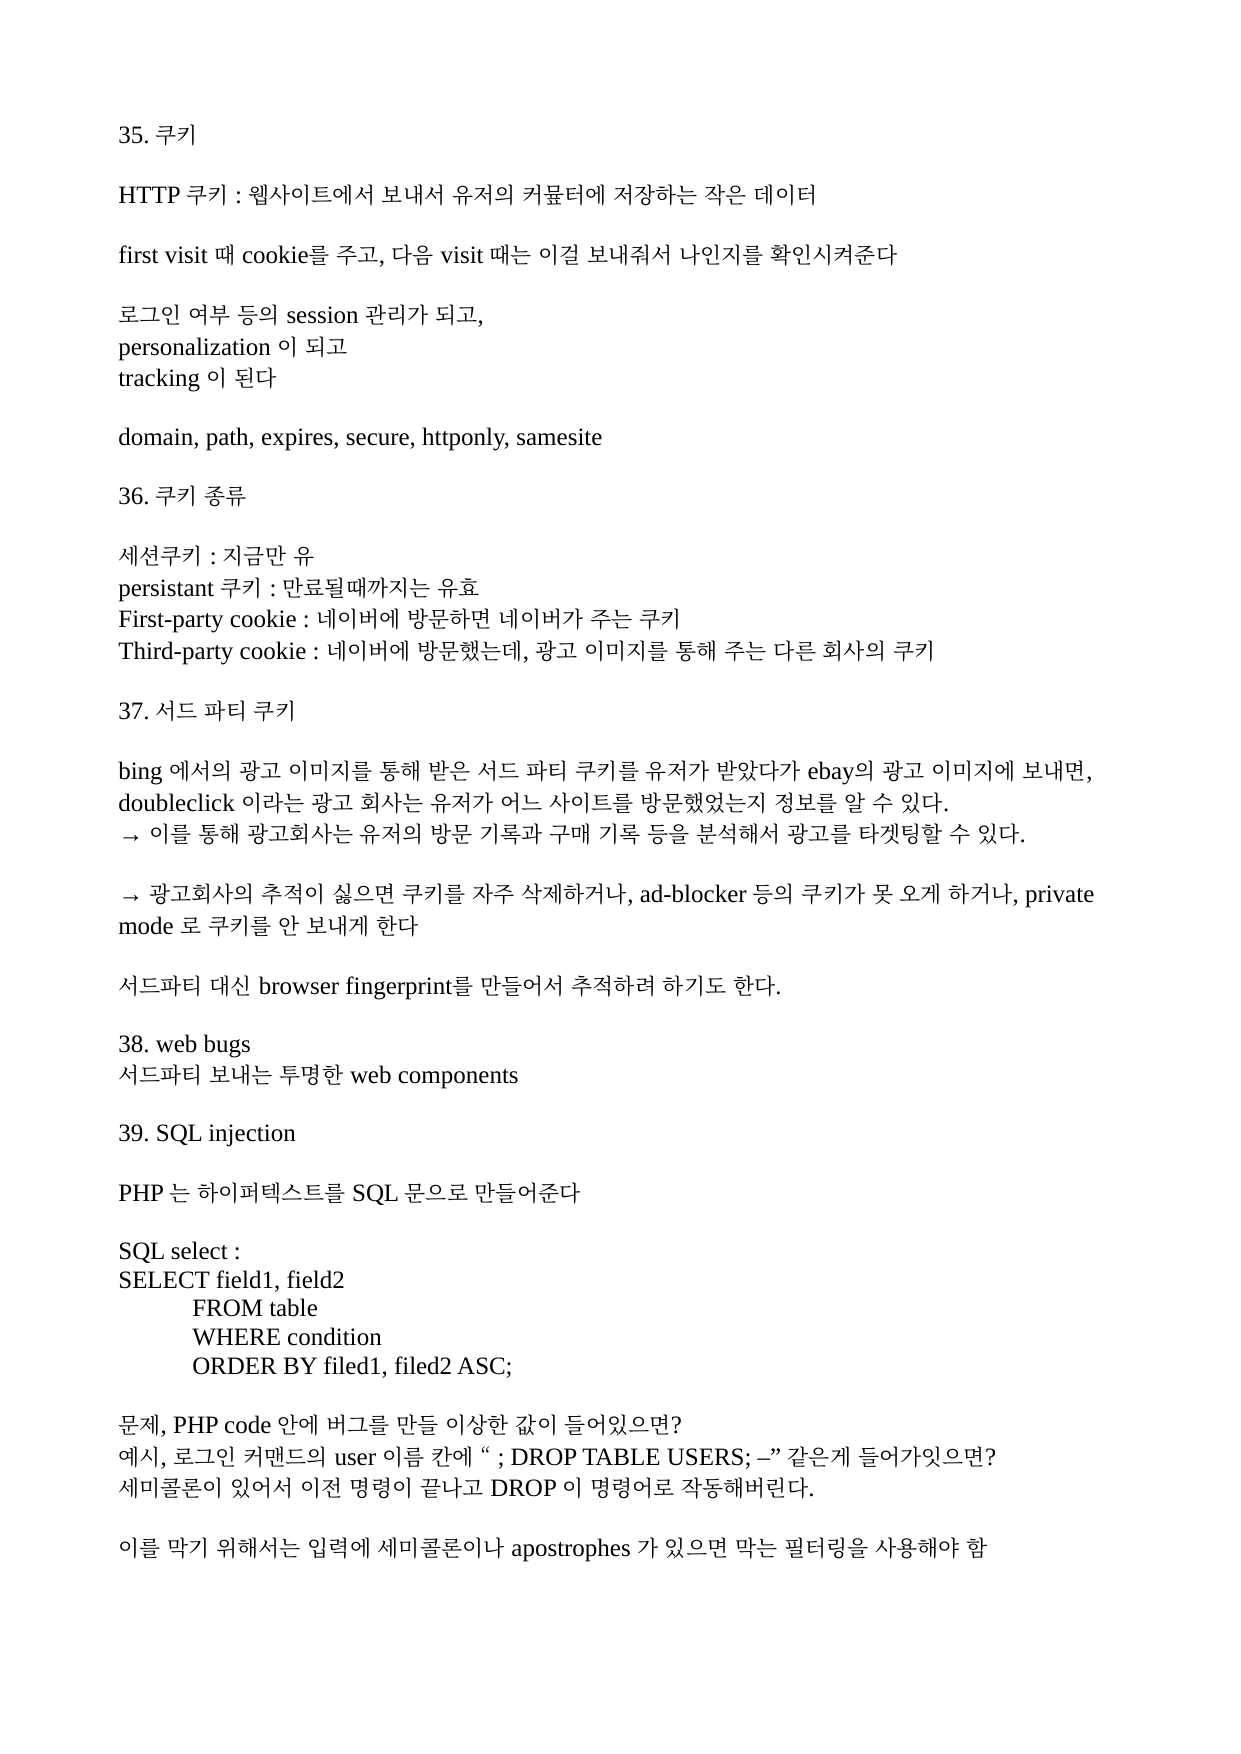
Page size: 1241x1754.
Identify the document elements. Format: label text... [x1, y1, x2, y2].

text Third-party cookie : 네이버에 방문했는데, 광고 이미지를 통해 주는 다른 회사의 쿠키 [118, 634, 1122, 665]
text 이를 막기 위해서는 입력에 세미콜론이나 apostrophes 가 있으면 막는 필터링을 사용해야 함 [118, 1532, 1122, 1563]
text 세미콜론이 있어서 이전 명령이 끝나고 DROP 이 명령어로 작동해버린다. [118, 1471, 1122, 1503]
text 서드파티 보내는 투명한 web components [118, 1058, 1122, 1089]
text first visit 때 cookie를 주고, 다음 visit 때는 이걸 보내줘서 나인지를 확인시켜준다 [118, 238, 1122, 270]
text SQL select : [118, 1236, 1122, 1265]
text tracking 이 된다 [118, 362, 1122, 393]
text personalization 이 되고 [118, 330, 1122, 362]
text bing 에서의 광고 이미지를 통해 받은 서드 파티 쿠키를 유저가 받았다가 ebay의 광고 이미지에 보내면, [118, 754, 1122, 786]
text First-party cookie : 네이버에 방문하면 네이버가 주는 쿠키 [118, 602, 1122, 634]
text → 이를 통해 광고회사는 유저의 방문 기록과 구매 기록 등을 분석해서 광고를 타겟팅할 수 있다. [118, 817, 1122, 849]
text HTTP 쿠키 : 웹사이트에서 보내서 유저의 커뮾터에 저장하는 작은 데이터 [118, 178, 1122, 210]
text FROM table [118, 1293, 1122, 1322]
text 38. web bugs [118, 1029, 1122, 1058]
text 37. 서드 파티 쿠키 [118, 694, 1122, 726]
text SELECT field1, field2 [118, 1265, 1122, 1293]
text domain, path, expires, secure, httponly, samesite [118, 422, 1122, 451]
text 35. 쿠키 [118, 118, 1122, 149]
text WHERE condition [118, 1322, 1122, 1351]
text persistant 쿠키 : 만료될때까지는 유효 [118, 571, 1122, 602]
text 서드파티 대신 browser fingerprint를 만들어서 추적하려 하기도 한다. [118, 969, 1122, 1001]
text 문제, PHP code 안에 버그를 만들 이상한 값이 들어있으면? [118, 1408, 1122, 1440]
text 세션쿠키 : 지금만 유 [118, 539, 1122, 571]
text 36. 쿠키 종류 [118, 479, 1122, 511]
text ORDER BY filed1, filed2 ASC; [118, 1351, 1122, 1380]
text 로그인 여부 등의 session 관리가 되고, [118, 299, 1122, 330]
text 39. SQL injection [118, 1118, 1122, 1147]
text doubleclick 이라는 광고 회사는 유저가 어느 사이트를 방문했었는지 정보를 알 수 있다. [118, 786, 1122, 817]
text PHP 는 하이퍼텍스트를 SQL 문으로 만들어준다 [118, 1176, 1122, 1207]
text 예시, 로그인 커맨드의 user 이름 칸에 “ ; DROP TABLE USERS; –” 같은게 들어가잇으면? [118, 1440, 1122, 1471]
text → 광고회사의 추적이 싫으면 쿠키를 자주 삭제하거나, ad-blocker 등의 쿠키가 못 오게 하거나, private mode 로 쿠키를 안 보내게 한다 [118, 877, 1122, 940]
